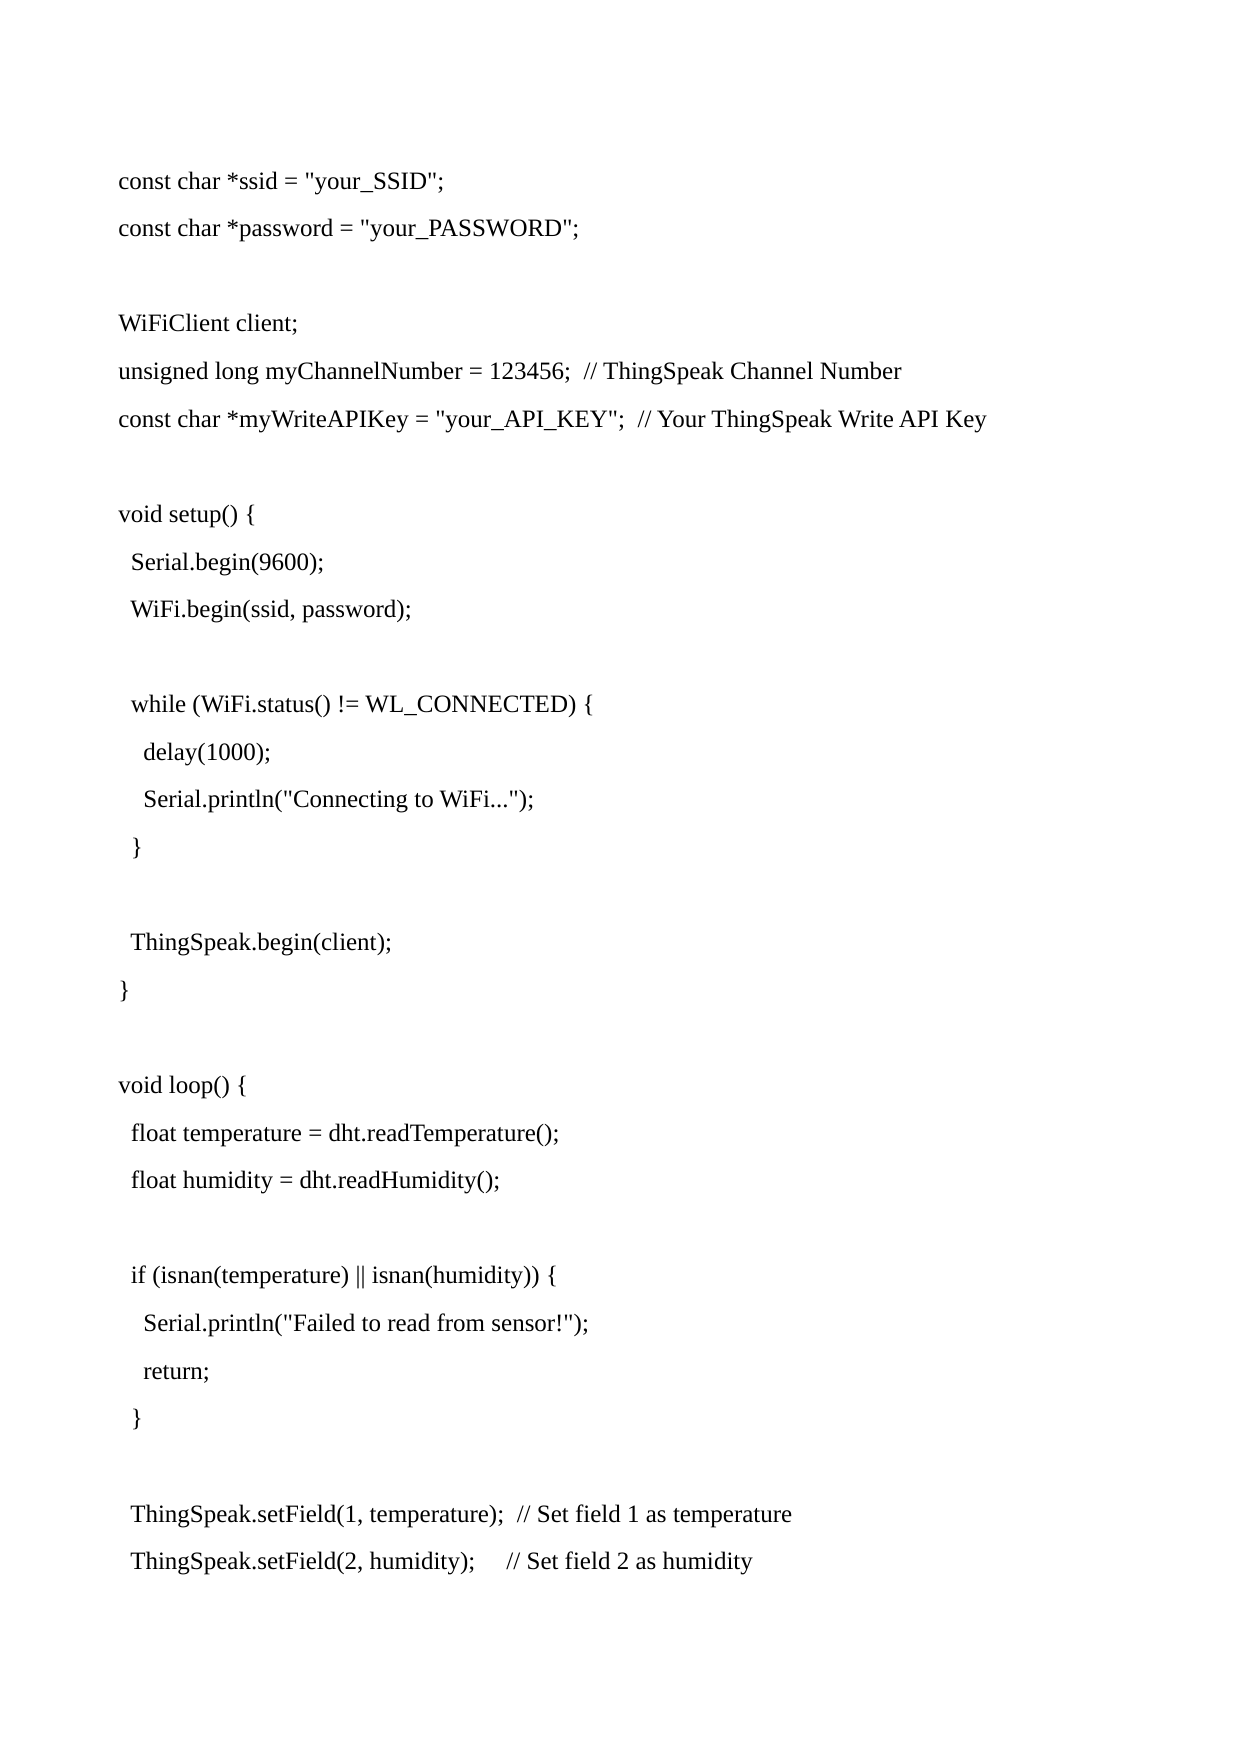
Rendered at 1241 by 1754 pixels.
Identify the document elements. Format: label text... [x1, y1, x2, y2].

text Serial.println("Connecting to WiFi..."); [118, 784, 1122, 813]
text void loop() { [118, 1070, 1122, 1099]
text if (isnan(temperature) || isnan(humidity)) { [118, 1261, 1122, 1289]
text const char *password = "your_PASSWORD"; [118, 213, 1122, 242]
text delay(1000); [118, 737, 1122, 766]
text const char *ssid = "your_SSID"; [118, 166, 1122, 194]
text while (WiFi.status() != WL_CONNECTED) { [118, 689, 1122, 718]
text float humidity = dht.readHumidity(); [118, 1165, 1122, 1194]
text } [118, 832, 1122, 861]
text void setup() { [118, 499, 1122, 528]
text return; [118, 1356, 1122, 1384]
text Serial.println("Failed to read from sensor!"); [118, 1308, 1122, 1337]
text ThingSpeak.setField(1, temperature); // Set field 1 as temperature [118, 1499, 1122, 1527]
text Serial.begin(9600); [118, 547, 1122, 575]
text ThingSpeak.begin(client); [118, 927, 1122, 956]
text ThingSpeak.setField(2, humidity); // Set field 2 as humidity [118, 1546, 1122, 1575]
text WiFi.begin(ssid, password); [118, 594, 1122, 623]
text } [118, 975, 1122, 1004]
text float temperature = dht.readTemperature(); [118, 1118, 1122, 1147]
text WiFiClient client; [118, 308, 1122, 337]
text unsigned long myChannelNumber = 123456; // ThingSpeak Channel Number [118, 356, 1122, 385]
text } [118, 1403, 1122, 1432]
text const char *myWriteAPIKey = "your_API_KEY"; // Your ThingSpeak Write API Key [118, 404, 1122, 432]
